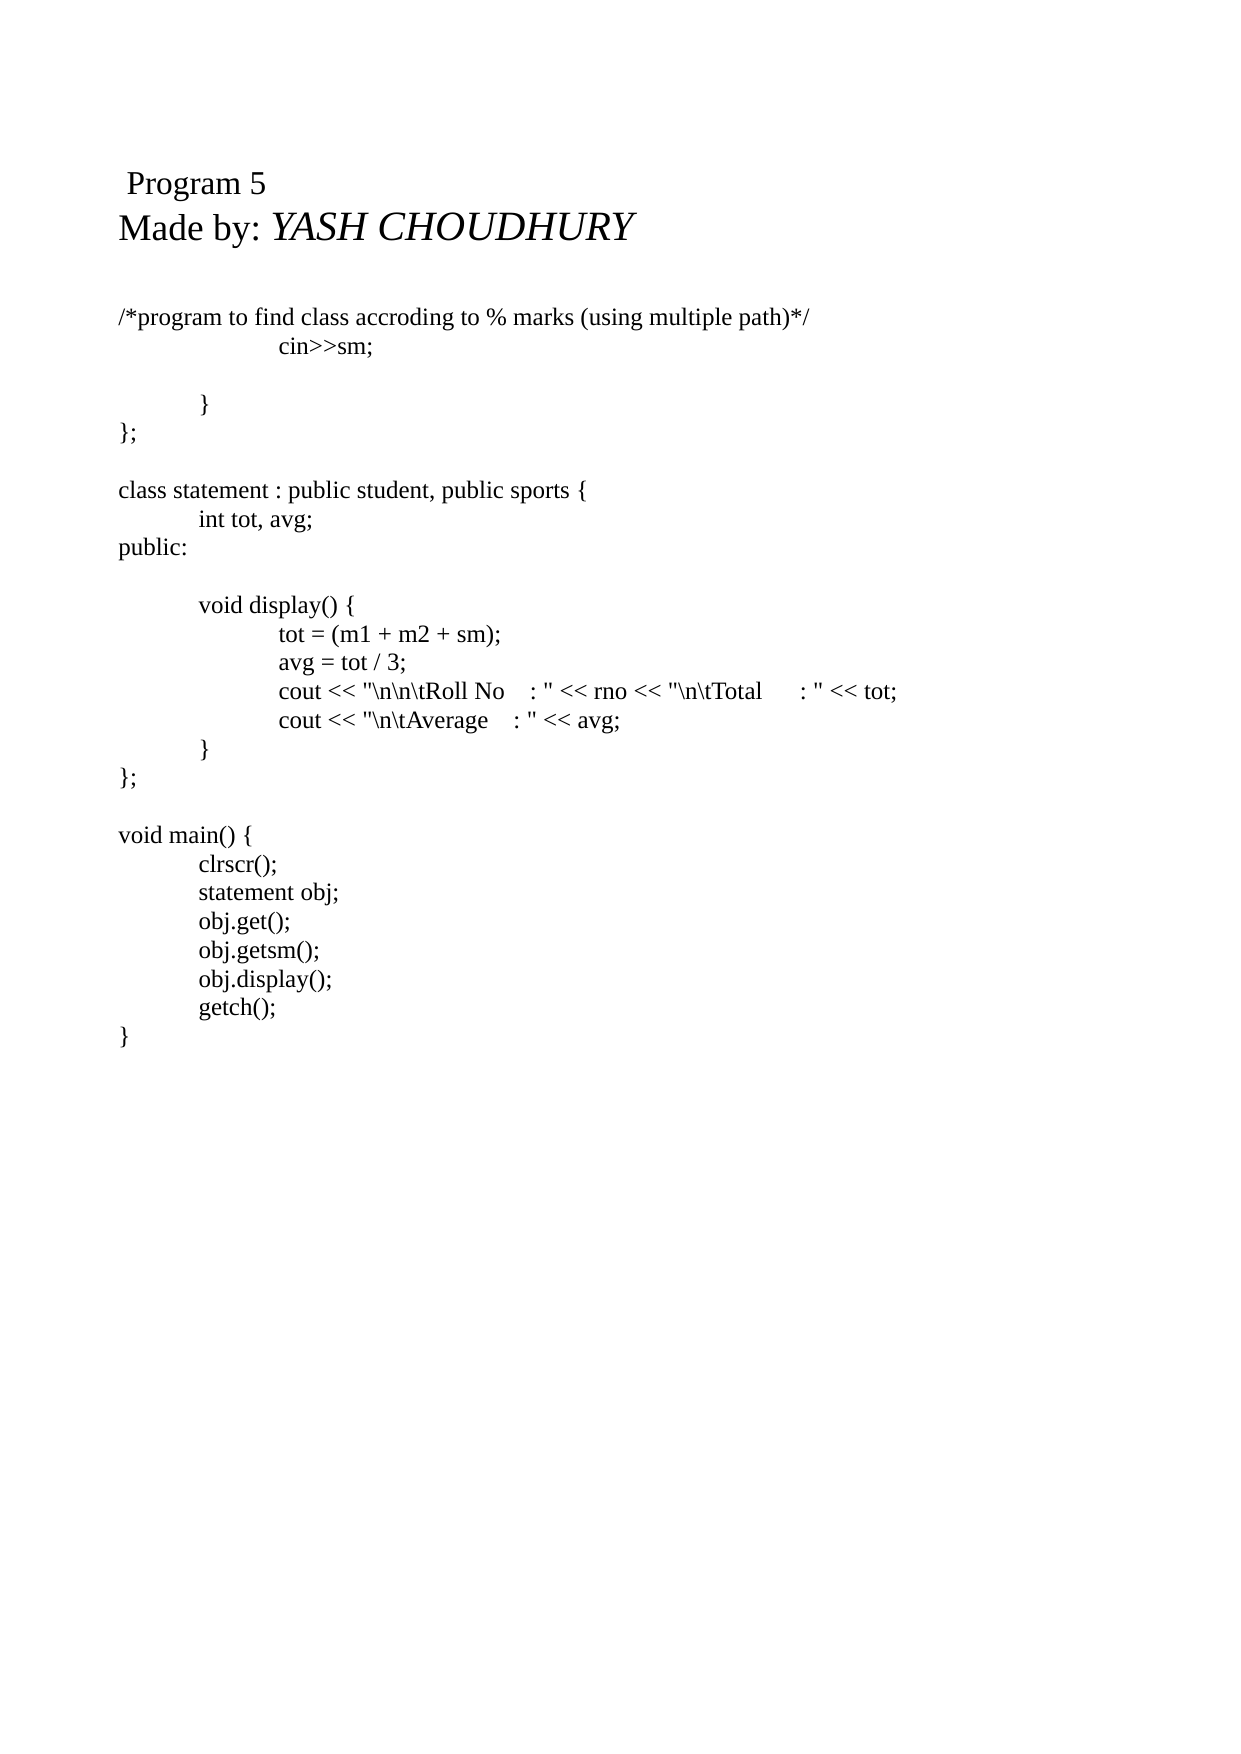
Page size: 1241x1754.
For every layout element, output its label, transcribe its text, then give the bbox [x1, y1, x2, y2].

text tot = (m1 + m2 + sm); [118, 619, 1122, 647]
text public: [118, 532, 1122, 561]
text }; [118, 417, 1122, 446]
text }; [118, 762, 1122, 791]
text clrscr(); [118, 849, 1122, 877]
text obj.getsm(); [118, 935, 1122, 964]
text Program 5 [118, 163, 1122, 202]
text /*program to find class accroding to % marks (using multiple path)*/ [118, 302, 1122, 331]
text } [118, 1021, 1122, 1050]
text cin>>sm; [118, 331, 1122, 360]
text cout << "\n\n\tRoll No : " << rno << "\n\tTotal : " << tot; [118, 676, 1122, 705]
text } [118, 734, 1122, 762]
text class statement : public student, public sports { [118, 475, 1122, 504]
text Made by: YASH CHOUDHURY [118, 202, 1122, 250]
text void main() { [118, 820, 1122, 849]
text getch(); [118, 992, 1122, 1021]
text obj.display(); [118, 964, 1122, 992]
text void display() { [118, 590, 1122, 619]
text avg = tot / 3; [118, 647, 1122, 676]
text statement obj; [118, 877, 1122, 906]
text obj.get(); [118, 906, 1122, 935]
text cout << "\n\tAverage : " << avg; [118, 705, 1122, 734]
text } [118, 389, 1122, 417]
text int tot, avg; [118, 504, 1122, 532]
